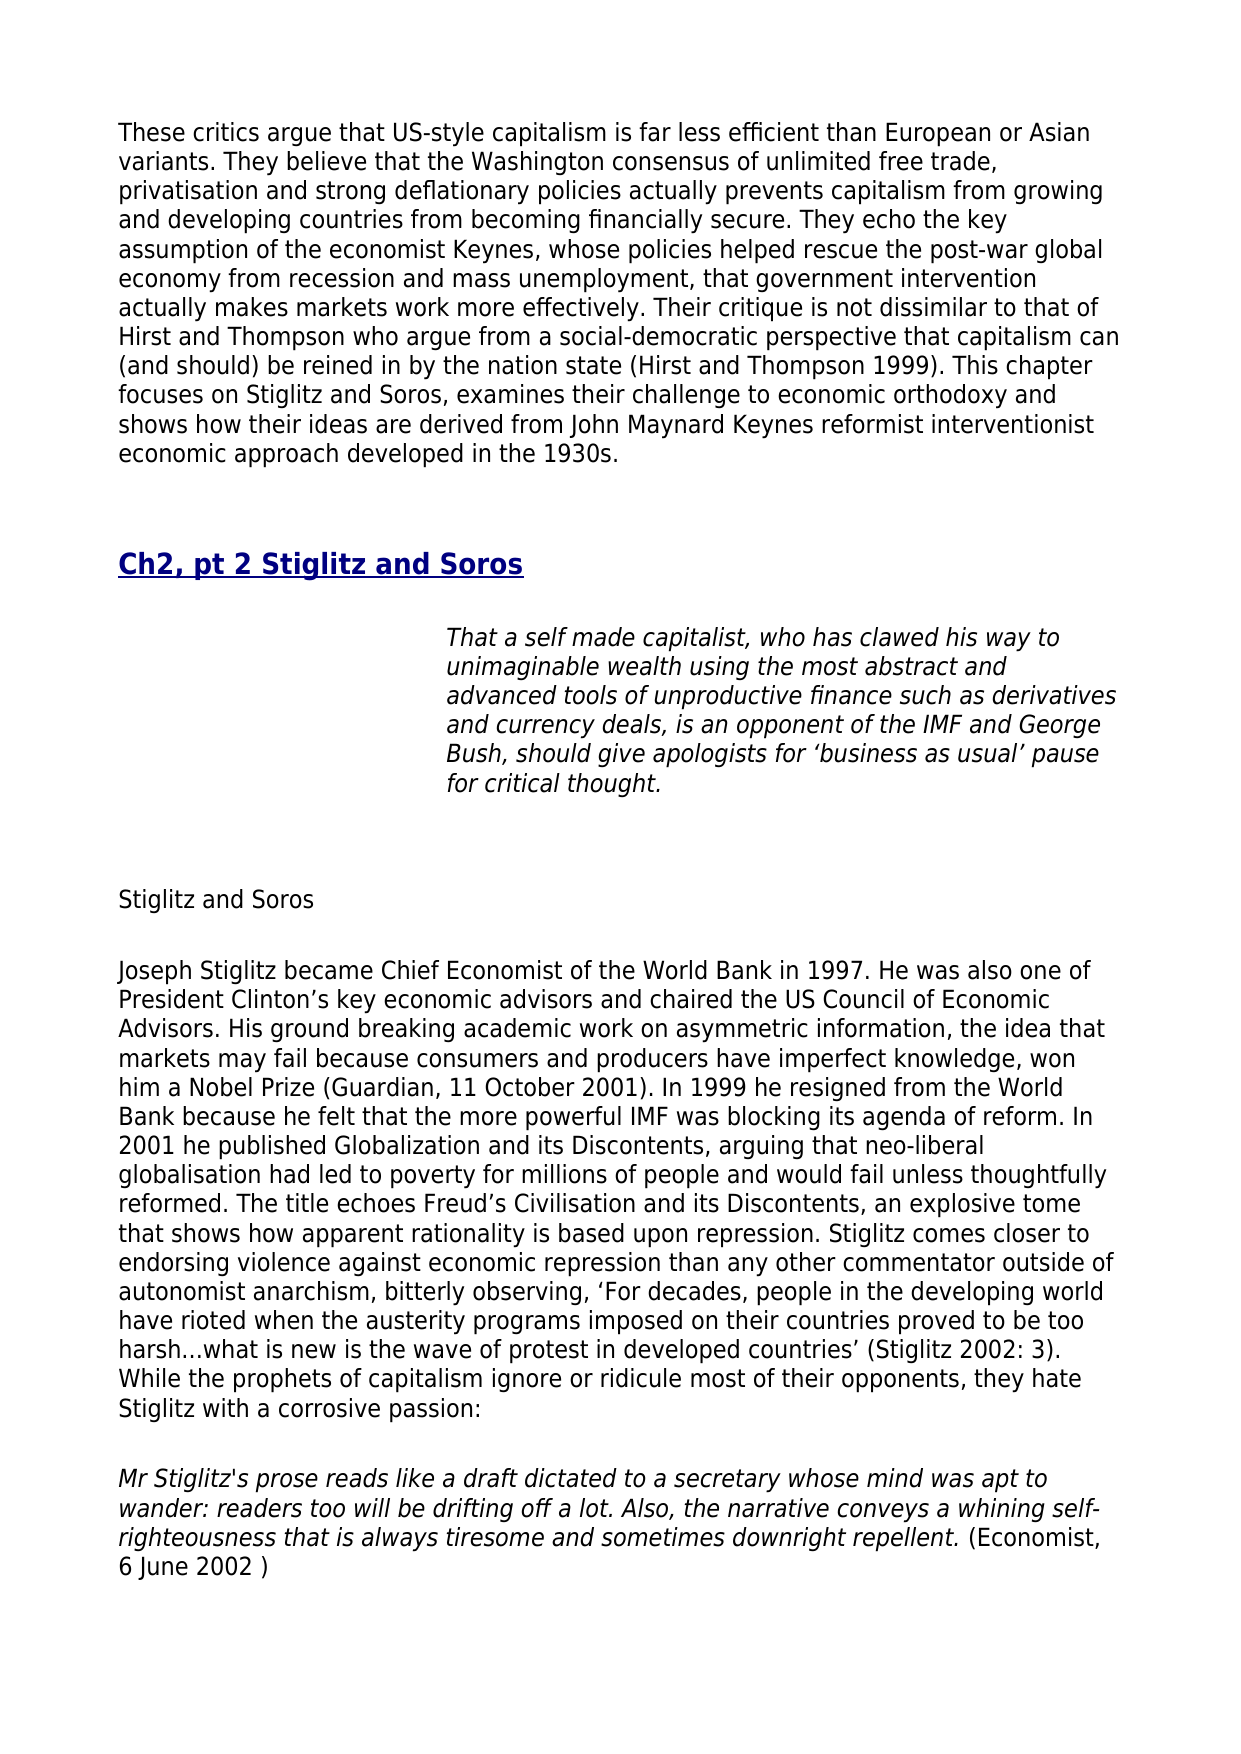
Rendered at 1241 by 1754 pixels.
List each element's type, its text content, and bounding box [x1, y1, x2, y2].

subtitle Ch2, pt 2 Stiglitz and Soros [118, 547, 1122, 581]
text Mr Stiglitz's prose reads like a draft dictated to a secretary whose mind was apt to wander: readers too will be drifting off a lot. Also, the narrative conveys a whining self-righteousness that is always tiresome and sometimes downright repellent. (Economist, 6 June 2002 ) [118, 1464, 1122, 1610]
text Joseph Stiglitz became Chief Economist of the World Bank in 1997. He was also one of President Clinton’s key economic advisors and chaired the US Council of Economic Advisors. His ground breaking academic work on asymmetric information, the idea that markets may fail because consumers and producers have imperfect knowledge, won him a Nobel Prize (Guardian, 11 October 2001). In 1999 he resigned from the World Bank because he felt that the more powerful IMF was blocking its agenda of reform. In 2001 he published Globalization and its Discontents, arguing that neo-liberal globalisation had led to poverty for millions of people and would fail unless thoughtfully reformed. The title echoes Freud’s Civilisation and its Discontents, an explosive tome that shows how apparent rationality is based upon repression. Stiglitz comes closer to endorsing violence against economic repression than any other commentator outside of autonomist anarchism, bitterly observing, ‘For decades, people in the developing world have rioted when the austerity programs imposed on their countries proved to be too harsh...what is new is the wave of protest in developed countries’ (Stiglitz 2002: 3). While the prophets of capitalism ignore or ridicule most of their opponents, they hate Stiglitz with a corrosive passion: [118, 956, 1122, 1452]
text These critics argue that US-style capitalism is far less efficient than European or Asian variants. They believe that the Washington consensus of unlimited free trade, privatisation and strong deflationary policies actually prevents capitalism from growing and developing countries from becoming financially secure. They echo the key assumption of the economist Keynes, whose policies helped rescue the post-war global economy from recession and mass unemployment, that government intervention actually makes markets work more effectively. Their critique is not dissimilar to that of Hirst and Thompson who argue from a social-democratic perspective that capitalism can (and should) be reined in by the nation state (Hirst and Thompson 1999). This chapter focuses on Stiglitz and Soros, examines their challenge to economic orthodoxy and shows how their ideas are derived from John Maynard Keynes reformist interventionist economic approach developed in the 1930s. [118, 118, 1122, 468]
text That a self made capitalist, who has clawed his way to unimaginable wealth using the most abstract and advanced tools of unproductive finance such as derivatives and currency deals, is an opponent of the IMF and George Bush, should give apologists for ‘business as usual’ pause for critical thought. Stiglitz and Soros [118, 594, 1122, 944]
